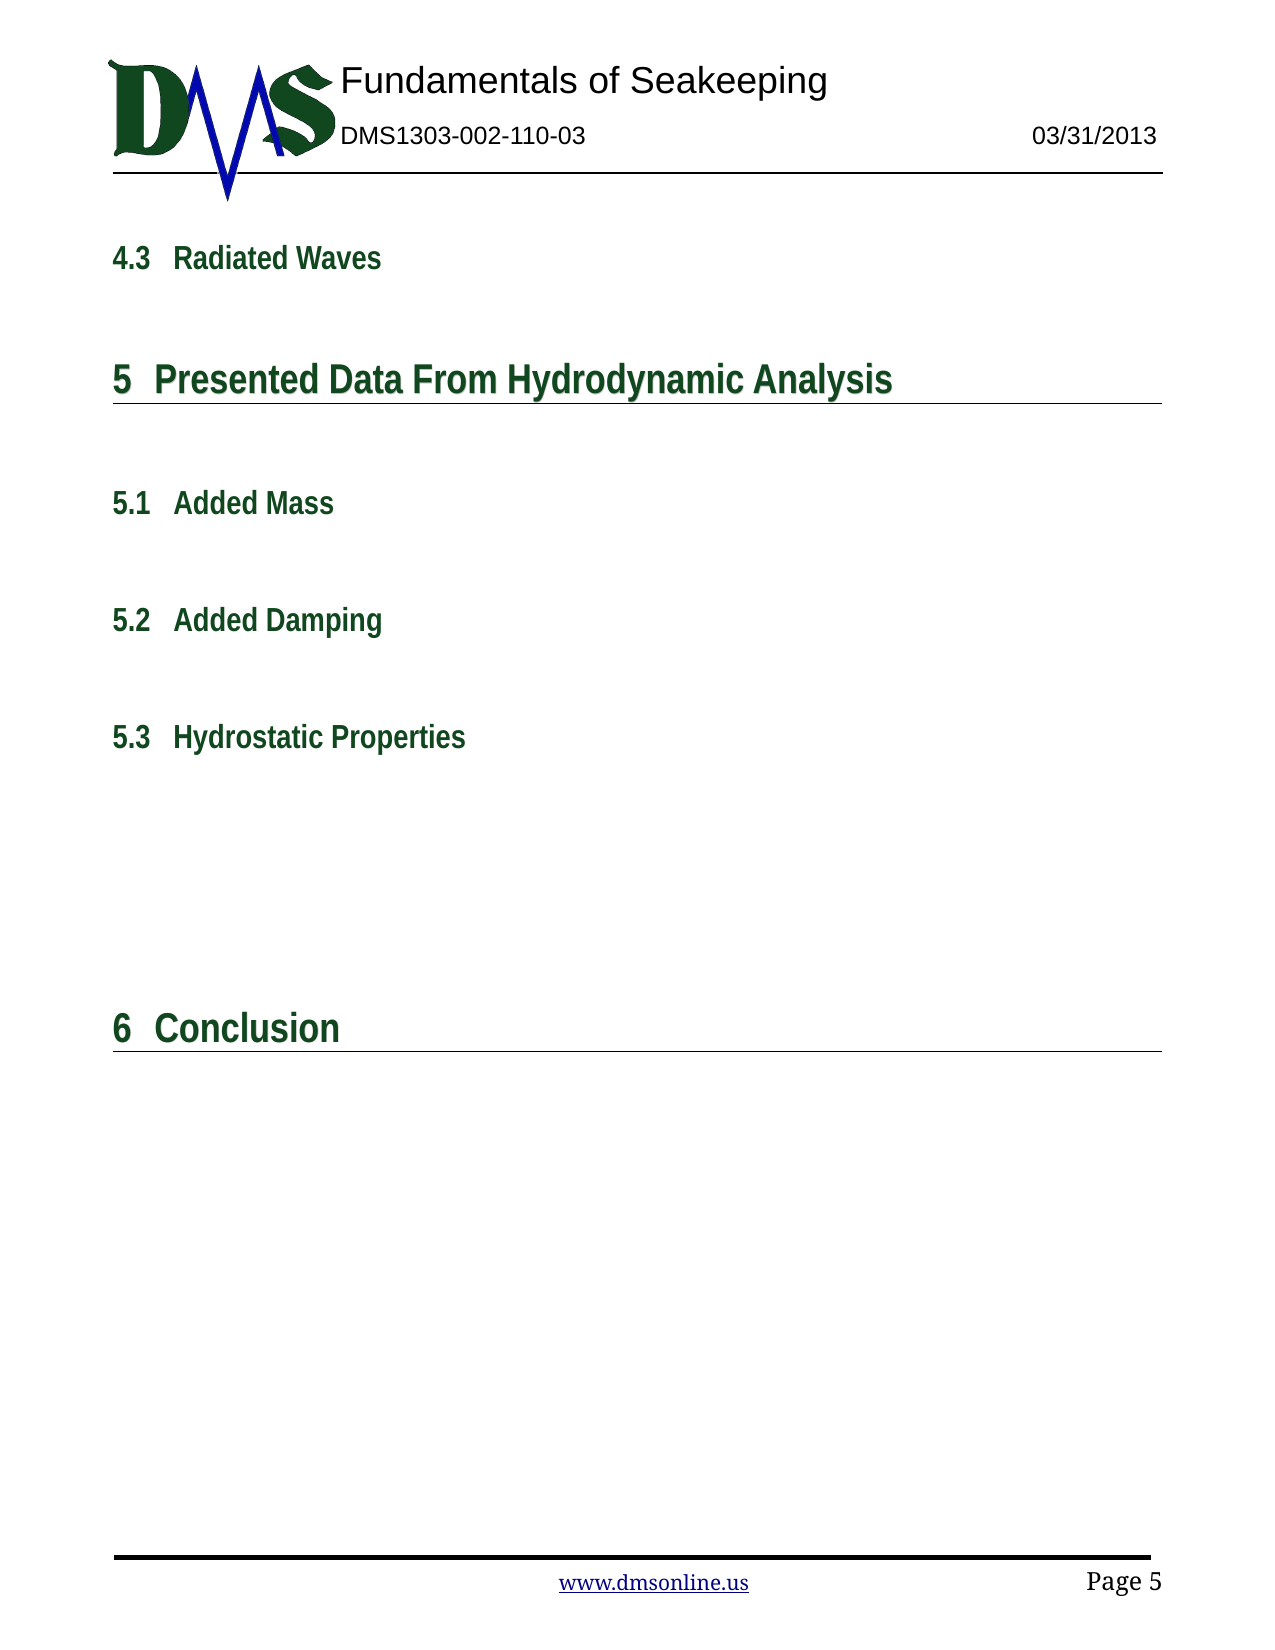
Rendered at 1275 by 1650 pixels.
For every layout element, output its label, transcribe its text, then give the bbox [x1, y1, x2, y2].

subtitle Hydrostatic Properties [112, 717, 1162, 755]
subtitle Conclusion [112, 1003, 1162, 1052]
picture [105, 56, 338, 204]
subtitle Added Mass [112, 483, 1162, 521]
subtitle Presented Data from Hydrodynamic Analysis [112, 355, 1162, 404]
subtitle Added Damping [112, 600, 1162, 638]
subtitle Radiated Waves [112, 238, 1162, 276]
